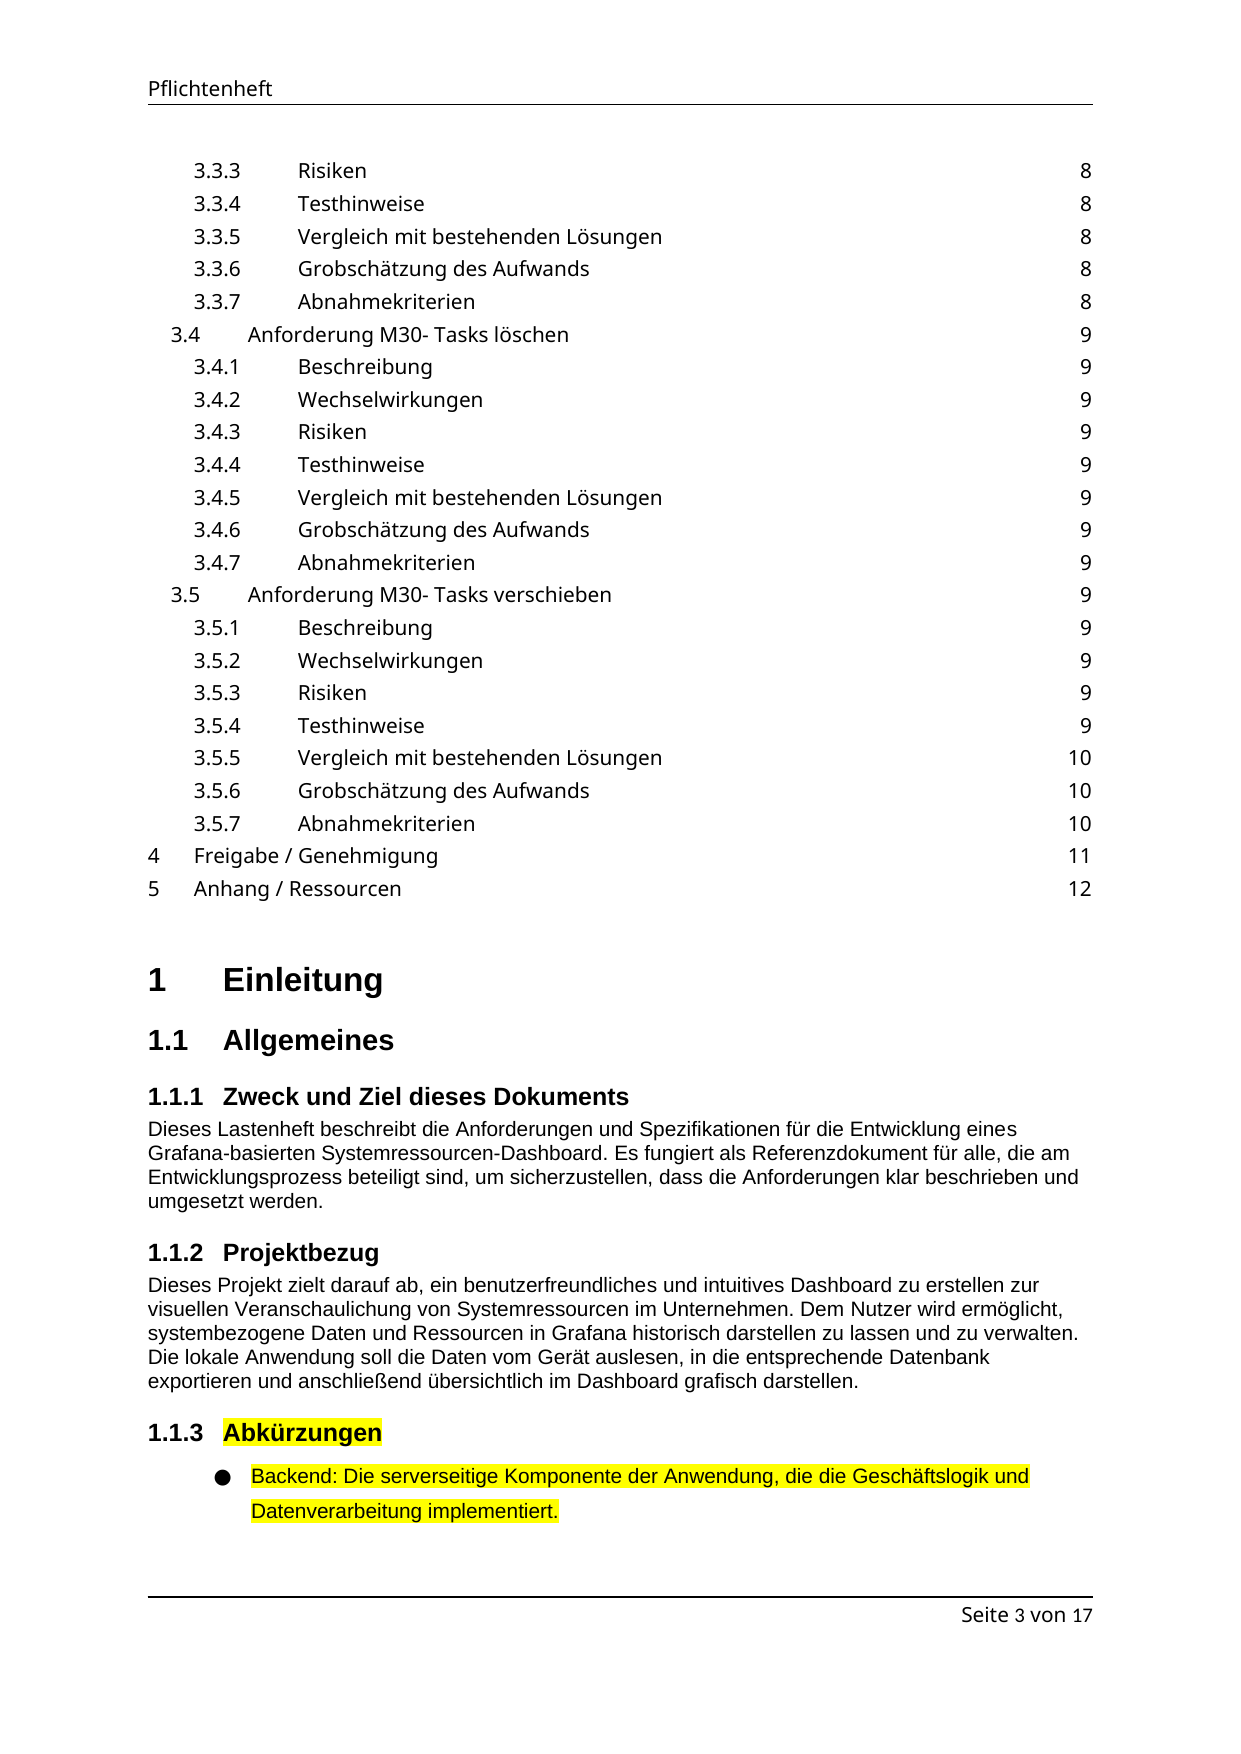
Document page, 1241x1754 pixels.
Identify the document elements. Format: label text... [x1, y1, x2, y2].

list Zweck und Ziel dieses Dokuments [148, 1082, 1093, 1111]
text 3.4.6 Grobschätzung des Aufwands 9 [194, 515, 1093, 544]
text 3.5.6 Grobschätzung des Aufwands 10 [194, 776, 1093, 804]
text 3.4.3 Risiken 9 [194, 417, 1093, 446]
list Abkürzungen [148, 1418, 1093, 1446]
text 3.5.3 Risiken 9 [194, 678, 1093, 707]
text 3.4.5 Vergleich mit bestehenden Lösungen 9 [194, 483, 1093, 511]
text 3.3.6 Grobschätzung des Aufwands 8 [194, 254, 1093, 283]
text 3.4.2 Wechselwirkungen 9 [194, 385, 1093, 413]
list Einleitung [148, 960, 1093, 998]
text 3.5.2 Wechselwirkungen 9 [194, 646, 1093, 674]
text 3.4.7 Abnahmekriterien 9 [194, 548, 1093, 576]
text 3.4 Anforderung M30- Tasks löschen 9 [171, 320, 1093, 348]
text 5 Anhang / Ressourcen 12 [148, 874, 1093, 902]
text 3.3.3 Risiken 8 [194, 157, 1093, 185]
list Backend: Die serverseitige Komponente der Anwendung, die die Geschäftslogik und Datenverarbeitung implementiert. [213, 1453, 1093, 1523]
text 3.5.4 Testhinweise 9 [194, 711, 1093, 739]
list Allgemeines [148, 1023, 1093, 1057]
text 3.5.1 Beschreibung 9 [194, 613, 1093, 642]
text Dieses Projekt zielt darauf ab, ein benutzerfreundliches und intuitives Dashboard zu erstellen zur visuellen Veranschaulichung von Systemressourcen im Unternehmen. Dem Nutzer wird ermöglicht, systembezogene Daten und Ressourcen in Grafana historisch darstellen zu lassen und zu verwalten. Die lokale Anwendung soll die Daten vom Gerät auslesen, in die entsprechende Datenbank exportieren und anschließend übersichtlich im Dashboard grafisch darstellen. [148, 1273, 1093, 1393]
text 4 Freigabe / Genehmigung 11 [148, 841, 1093, 870]
text 3.4.4 Testhinweise 9 [194, 450, 1093, 478]
text 3.5.5 Vergleich mit bestehenden Lösungen 10 [194, 743, 1093, 772]
text 3.3.4 Testhinweise 8 [194, 189, 1093, 218]
text 3.5.7 Abnahmekriterien 10 [194, 809, 1093, 837]
text 3.3.5 Vergleich mit bestehenden Lösungen 8 [194, 222, 1093, 250]
text 3.4.1 Beschreibung 9 [194, 352, 1093, 381]
text Dieses Lastenheft beschreibt die Anforderungen und Spezifikationen für die Entwicklung eines Grafana-basierten Systemressourcen-Dashboard. Es fungiert als Referenzdokument für alle, die am Entwicklungsprozess beteiligt sind, um sicherzustellen, dass die Anforderungen klar beschrieben und umgesetzt werden. [148, 1117, 1093, 1213]
text 3.3.7 Abnahmekriterien 8 [194, 287, 1093, 316]
list Projektbezug [148, 1238, 1093, 1267]
text 3.5 Anforderung M30- Tasks verschieben 9 [171, 581, 1093, 609]
